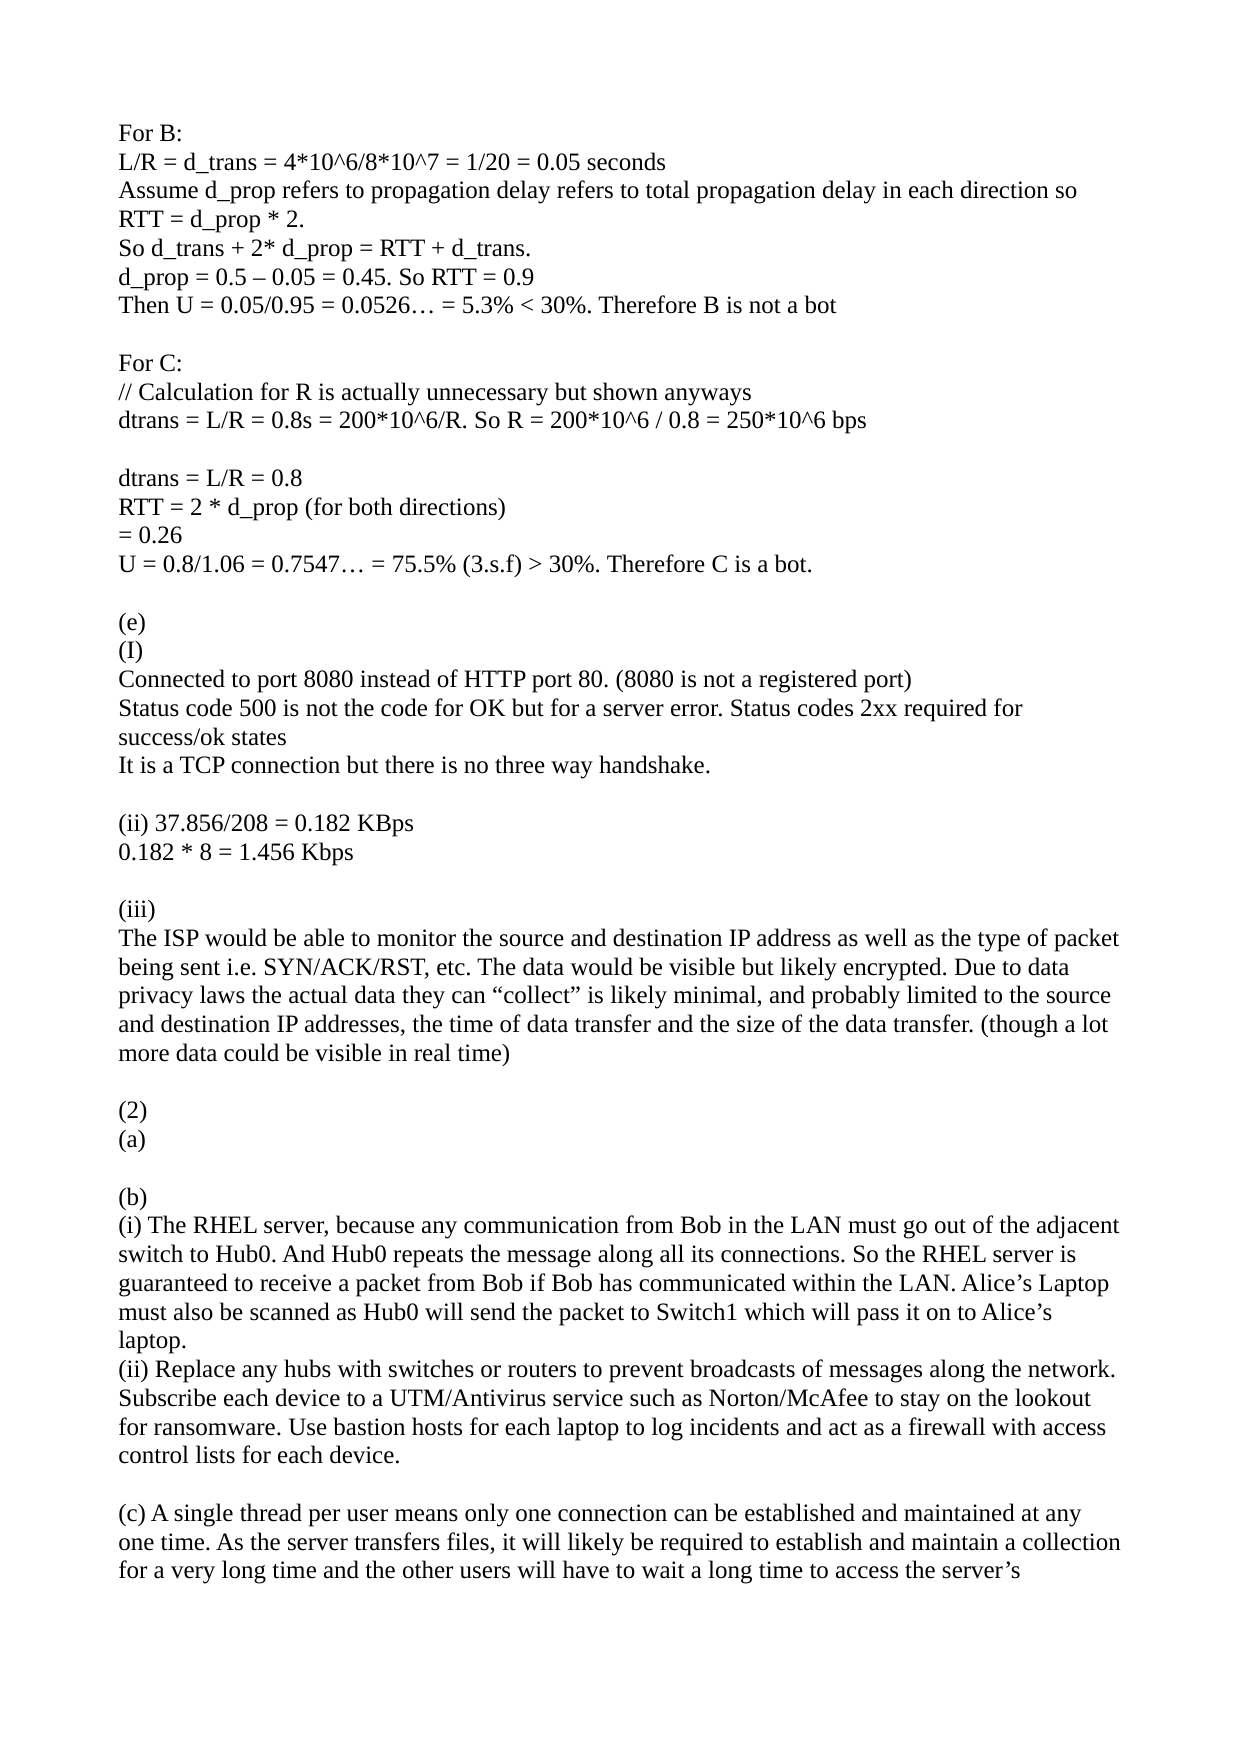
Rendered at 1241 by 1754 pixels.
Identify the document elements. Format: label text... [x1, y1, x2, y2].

text (i) The RHEL server, because any communication from Bob in the LAN must go out of the adjacent switch to Hub0. And Hub0 repeats the message along all its connections. So the RHEL server is guaranteed to receive a packet from Bob if Bob has communicated within the LAN. Alice’s Laptop must also be scanned as Hub0 will send the packet to Switch1 which will pass it on to Alice’s laptop. [118, 1211, 1122, 1354]
text dtrans = L/R = 0.8s = 200*10^6/R. So R = 200*10^6 / 0.8 = 250*10^6 bps [118, 406, 1122, 434]
text (ii) 37.856/208 = 0.182 KBps [118, 808, 1122, 837]
text For C: [118, 348, 1122, 377]
text Assume d_prop refers to propagation delay refers to total propagation delay in each direction so RTT = d_prop * 2. [118, 176, 1122, 233]
text (iii) [118, 894, 1122, 923]
text (2) [118, 1096, 1122, 1124]
text dtrans = L/R = 0.8 [118, 463, 1122, 492]
text RTT = 2 * d_prop (for both directions) [118, 492, 1122, 521]
text (a) [118, 1124, 1122, 1153]
text So d_trans + 2* d_prop = RTT + d_trans. [118, 233, 1122, 262]
text Then U = 0.05/0.95 = 0.0526… = 5.3% < 30%. Therefore B is not a bot [118, 291, 1122, 319]
text (c) A single thread per user means only one connection can be established and maintained at any one time. As the server transfers files, it will likely be required to establish and maintain a collection for a very long time and the other users will have to wait a long time to access the server’s [118, 1498, 1122, 1584]
text U = 0.8/1.06 = 0.7547… = 75.5% (3.s.f) > 30%. Therefore C is a bot. [118, 549, 1122, 578]
text The ISP would be able to monitor the source and destination IP address as well as the type of packet being sent i.e. SYN/ACK/RST, etc. The data would be visible but likely encrypted. Due to data privacy laws the actual data they can “collect” is likely minimal, and probably limited to the source and destination IP addresses, the time of data transfer and the size of the data transfer. (though a lot more data could be visible in real time) [118, 923, 1122, 1067]
text For B: [118, 118, 1122, 147]
text (ii) Replace any hubs with switches or routers to prevent broadcasts of messages along the network. Subscribe each device to a UTM/Antivirus service such as Norton/McAfee to stay on the lookout for ransomware. Use bastion hosts for each laptop to log incidents and act as a firewall with access control lists for each device. [118, 1354, 1122, 1469]
text Connected to port 8080 instead of HTTP port 80. (8080 is not a registered port) [118, 664, 1122, 693]
text (b) [118, 1182, 1122, 1211]
text (e) [118, 607, 1122, 636]
text d_prop = 0.5 – 0.05 = 0.45. So RTT = 0.9 [118, 262, 1122, 291]
text L/R = d_trans = 4*10^6/8*10^7 = 1/20 = 0.05 seconds [118, 147, 1122, 176]
text 0.182 * 8 = 1.456 Kbps [118, 837, 1122, 866]
text Status code 500 is not the code for OK but for a server error. Status codes 2xx required for success/ok states [118, 693, 1122, 751]
text It is a TCP connection but there is no three way handshake. [118, 751, 1122, 779]
text = 0.26 [118, 521, 1122, 549]
text (I) [118, 636, 1122, 664]
text // Calculation for R is actually unnecessary but shown anyways [118, 377, 1122, 406]
